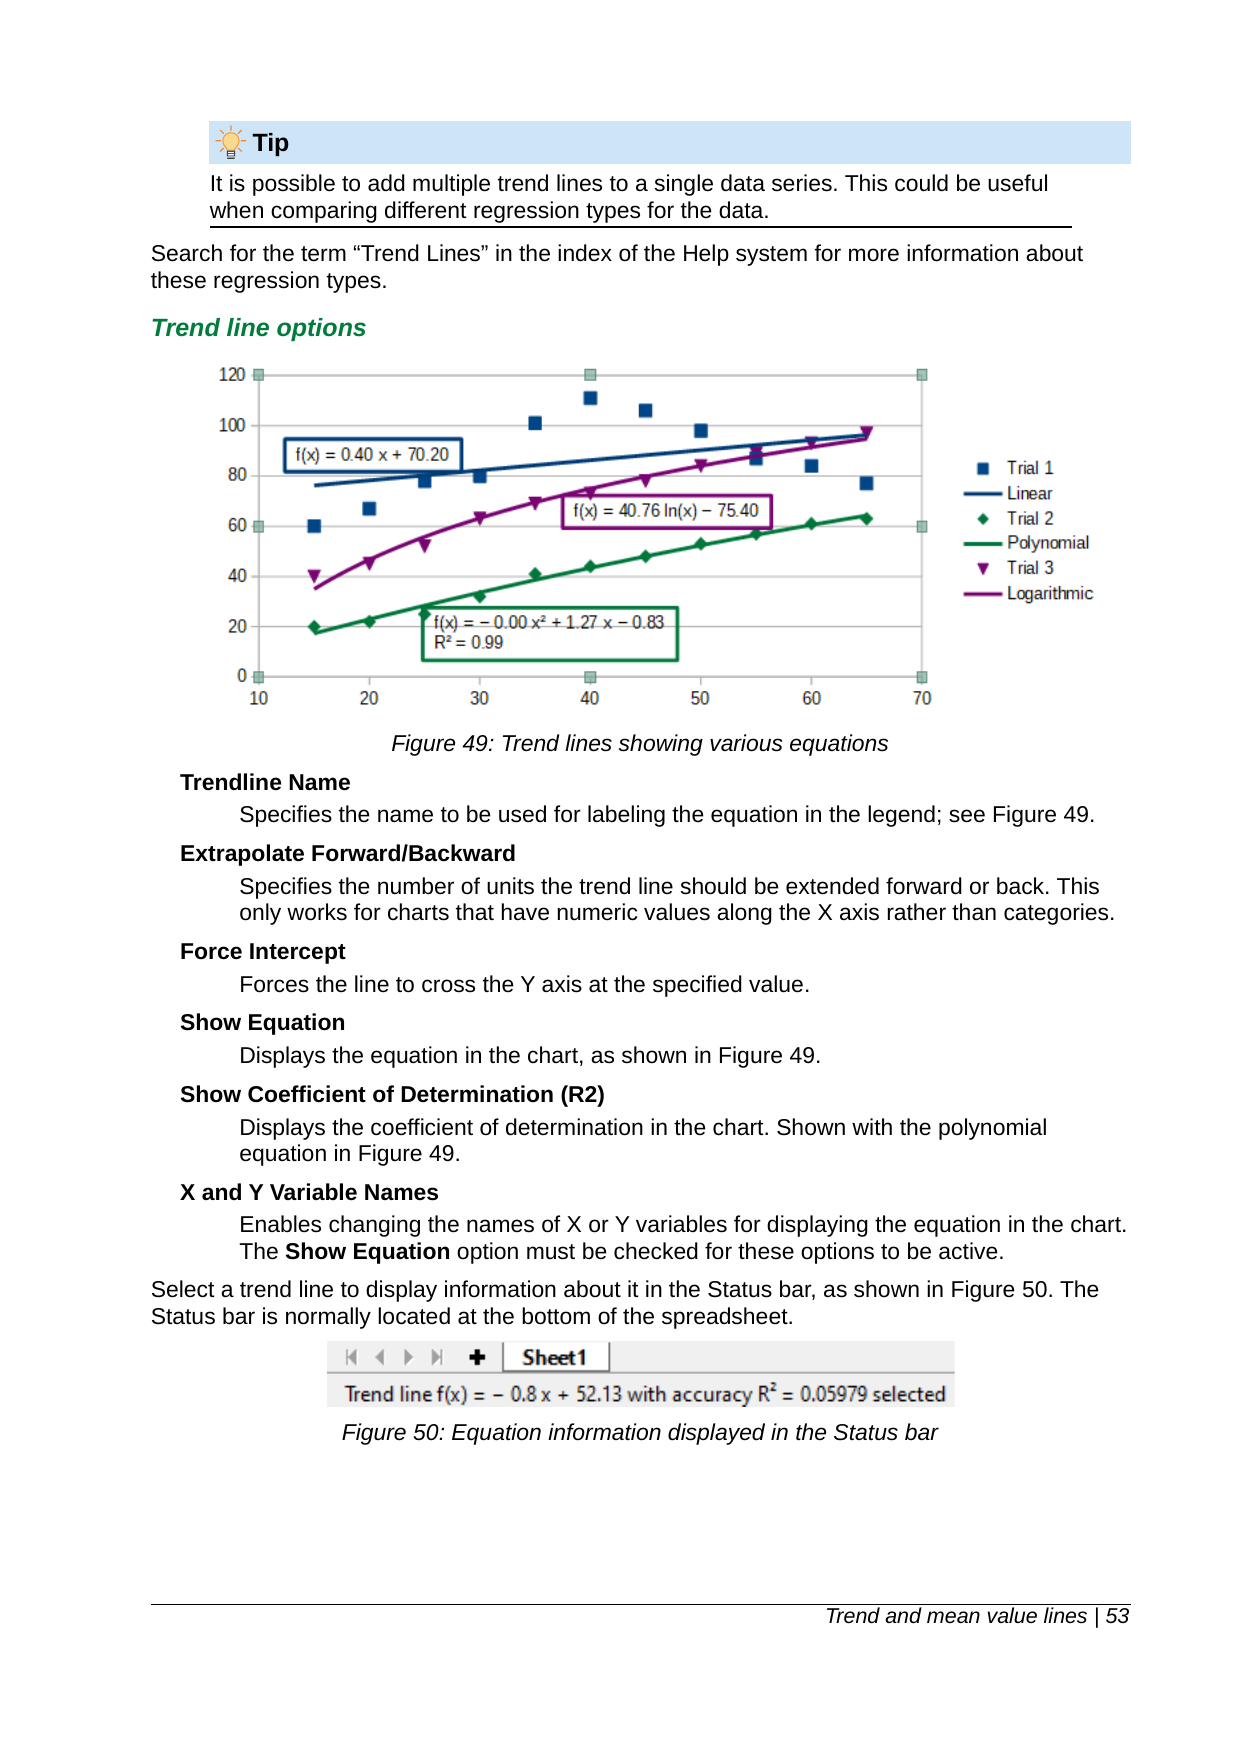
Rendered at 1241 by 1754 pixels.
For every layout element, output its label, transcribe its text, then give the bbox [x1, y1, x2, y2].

text Displays the equation in the chart, as shown in Figure 49. [239, 1042, 1131, 1068]
text Select a trend line to display information about it in the Status bar, as shown in Figure 50. The Status bar is normally located at the bottom of the spreadsheet. [151, 1276, 1131, 1329]
text It is possible to add multiple trend lines to a single data series. This could be useful when comparing different regression types for the data. [209, 170, 1072, 228]
text Force Intercept [180, 938, 1131, 964]
text Displays the coefficient of determination in the chart. Shown with the polynomial equation in Figure 49. [239, 1113, 1131, 1166]
picture [327, 1341, 955, 1407]
text Enables changing the names of X or Y variables for displaying the equation in the chart. The Show Equation option must be checked for these options to be active. [239, 1211, 1131, 1264]
text Search for the term “Trend Lines” in the index of the Help system for more information about these regression types. [151, 240, 1131, 293]
text Figure 50: Equation information displayed in the Status bar [327, 1419, 955, 1445]
text Forces the line to cross the Y axis at the specified value. [239, 971, 1131, 997]
text Show Coefficient of Determination (R2) [180, 1081, 1131, 1107]
subtitle Trend line options [151, 313, 1131, 341]
text Specifies the name to be used for labeling the equation in the legend; see Figure 49. [239, 801, 1131, 828]
text Extrapolate Forward/Backward [180, 840, 1131, 866]
text Trendline Name [180, 769, 1131, 795]
text X and Y Variable Names [180, 1179, 1131, 1205]
text Specifies the number of units the trend line should be extended forward or back. This only works for charts that have numeric values along the X axis rather than categories. [239, 873, 1131, 925]
subtitle Tip [209, 121, 1131, 164]
picture [179, 353, 1103, 718]
text Show Equation [180, 1009, 1131, 1036]
text Figure 49: Trend lines showing various equations [179, 730, 1102, 756]
